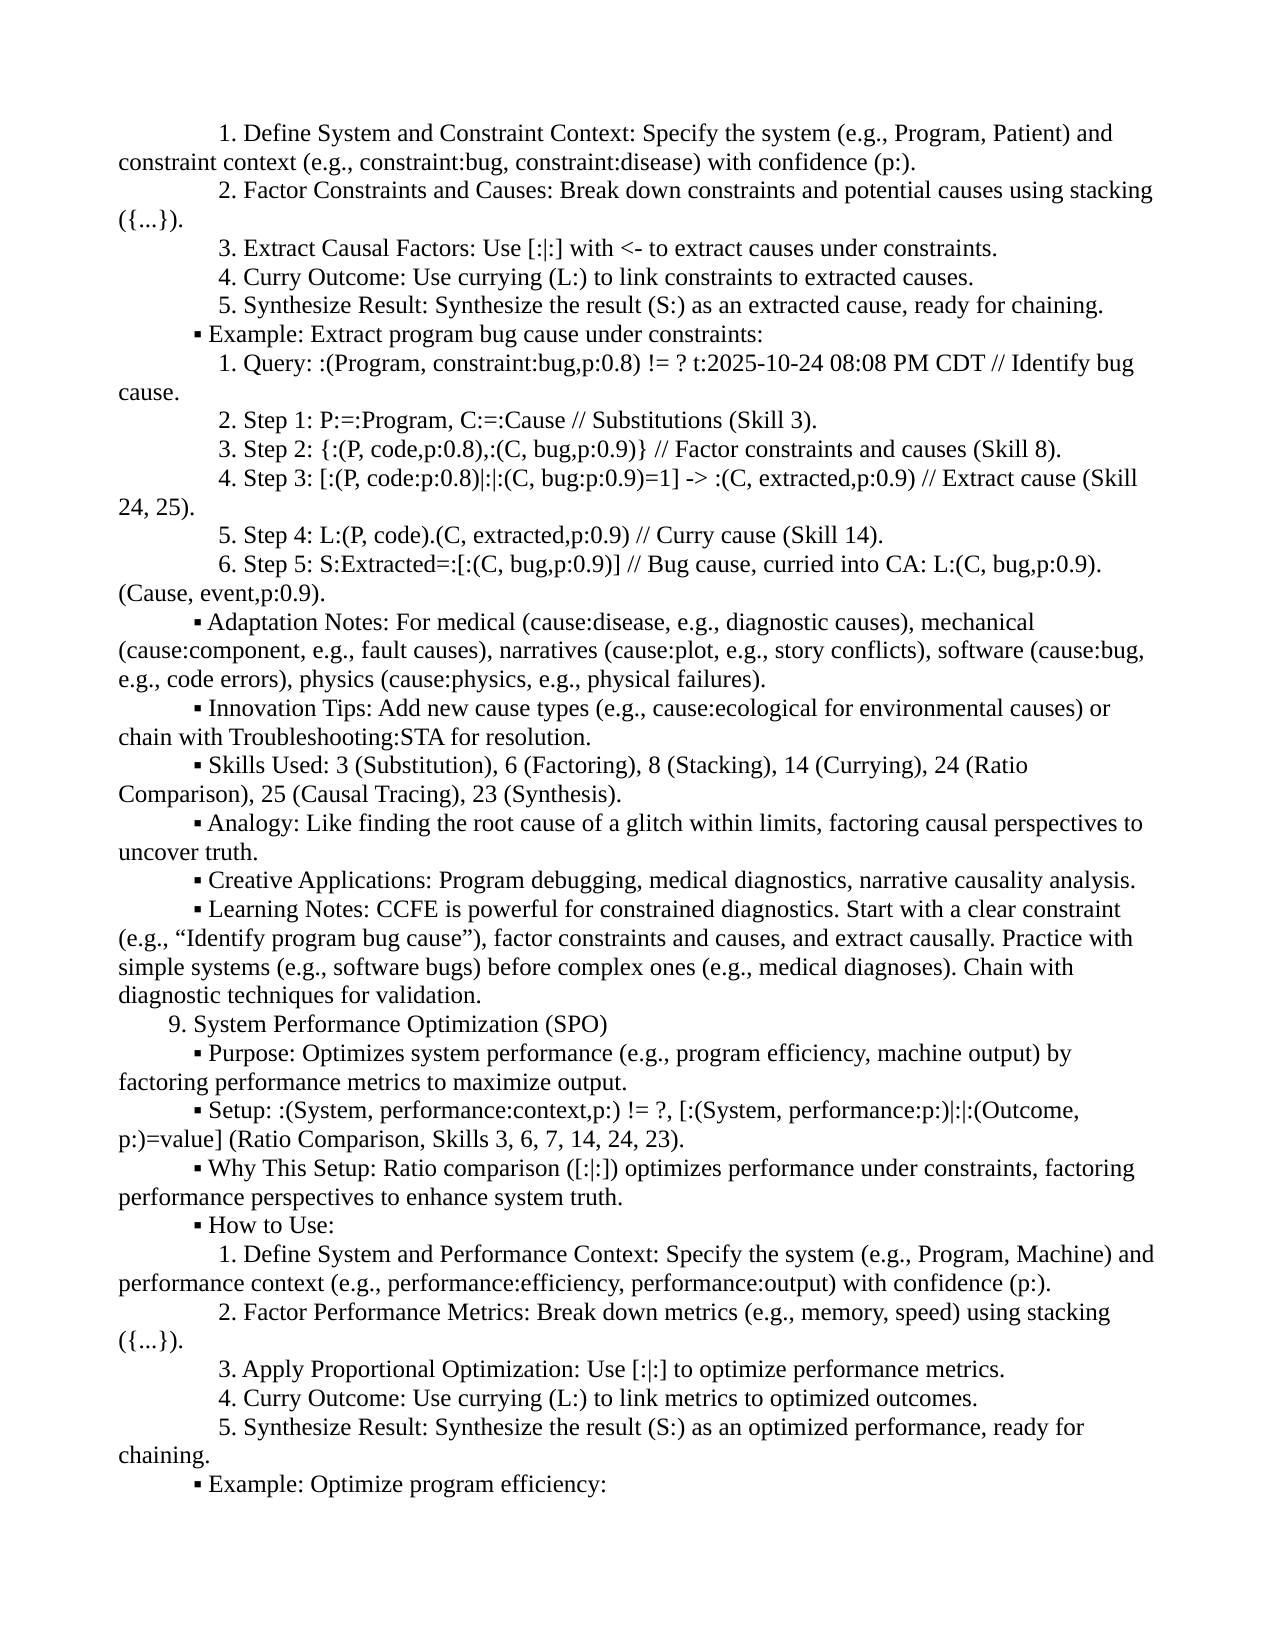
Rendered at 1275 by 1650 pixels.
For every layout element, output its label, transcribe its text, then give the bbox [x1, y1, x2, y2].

text 9. System Performance Optimization (SPO) [118, 1009, 1157, 1038]
text 5. Step 4: L:(P, code).(C, extracted,p:0.9) // Curry cause (Skill 14). [118, 521, 1157, 549]
text ▪ Skills Used: 3 (Substitution), 6 (Factoring), 8 (Stacking), 14 (Currying), 24 (Ratio Comparison), 25 (Causal Tracing), 23 (Synthesis). [118, 751, 1157, 808]
text 3. Apply Proportional Optimization: Use [:|:] to optimize performance metrics. [118, 1354, 1157, 1383]
text 2. Factor Constraints and Causes: Break down constraints and potential causes using stacking ({...}). [118, 176, 1157, 233]
text ▪ Creative Applications: Program debugging, medical diagnostics, narrative causality analysis. [118, 866, 1157, 894]
text 2. Step 1: P:=:Program, C:=:Cause // Substitutions (Skill 3). [118, 406, 1157, 434]
text 4. Curry Outcome: Use currying (L:) to link constraints to extracted causes. [118, 262, 1157, 291]
text 2. Factor Performance Metrics: Break down metrics (e.g., memory, speed) using stacking ({...}). [118, 1297, 1157, 1354]
text 3. Step 2: {:(P, code,p:0.8),:(C, bug,p:0.9)} // Factor constraints and causes (Skill 8). [118, 434, 1157, 463]
text ▪ Example: Optimize program efficiency: [118, 1469, 1157, 1498]
text 1. Query: :(Program, constraint:bug,p:0.8) != ? t:2025-10-24 08:08 PM CDT // Identify bug cause. [118, 348, 1157, 406]
text ▪ Example: Extract program bug cause under constraints: [118, 319, 1157, 348]
text ▪ Purpose: Optimizes system performance (e.g., program efficiency, machine output) by factoring performance metrics to maximize output. [118, 1038, 1157, 1096]
text 4. Step 3: [:(P, code:p:0.8)|:|:(C, bug:p:0.9)=1] -> :(C, extracted,p:0.9) // Extract cause (Skill 24, 25). [118, 463, 1157, 521]
text 3. Extract Causal Factors: Use [:|:] with <- to extract causes under constraints. [118, 233, 1157, 262]
text ▪ Setup: :(System, performance:context,p:) != ?, [:(System, performance:p:)|:|:(Outcome, p:)=value] (Ratio Comparison, Skills 3, 6, 7, 14, 24, 23). [118, 1096, 1157, 1153]
text 6. Step 5: S:Extracted=:[:(C, bug,p:0.9)] // Bug cause, curried into CA: L:(C, bug,p:0.9).(Cause, event,p:0.9). [118, 549, 1157, 607]
text ▪ Learning Notes: CCFE is powerful for constrained diagnostics. Start with a clear constraint (e.g., “Identify program bug cause”), factor constraints and causes, and extract causally. Practice with simple systems (e.g., software bugs) before complex ones (e.g., medical diagnoses). Chain with diagnostic techniques for validation. [118, 894, 1157, 1009]
text ▪ Innovation Tips: Add new cause types (e.g., cause:ecological for environmental causes) or chain with Troubleshooting:STA for resolution. [118, 693, 1157, 751]
text 5. Synthesize Result: Synthesize the result (S:) as an extracted cause, ready for chaining. [118, 291, 1157, 319]
text ▪ How to Use: [118, 1211, 1157, 1239]
text 1. Define System and Performance Context: Specify the system (e.g., Program, Machine) and performance context (e.g., performance:efficiency, performance:output) with confidence (p:). [118, 1239, 1157, 1297]
text ▪ Analogy: Like finding the root cause of a glitch within limits, factoring causal perspectives to uncover truth. [118, 808, 1157, 866]
text ▪ Adaptation Notes: For medical (cause:disease, e.g., diagnostic causes), mechanical (cause:component, e.g., fault causes), narratives (cause:plot, e.g., story conflicts), software (cause:bug, e.g., code errors), physics (cause:physics, e.g., physical failures). [118, 607, 1157, 693]
text 1. Define System and Constraint Context: Specify the system (e.g., Program, Patient) and constraint context (e.g., constraint:bug, constraint:disease) with confidence (p:). [118, 118, 1157, 176]
text ▪ Why This Setup: Ratio comparison ([:|:]) optimizes performance under constraints, factoring performance perspectives to enhance system truth. [118, 1153, 1157, 1211]
text 4. Curry Outcome: Use currying (L:) to link metrics to optimized outcomes. [118, 1383, 1157, 1412]
text 5. Synthesize Result: Synthesize the result (S:) as an optimized performance, ready for chaining. [118, 1412, 1157, 1469]
